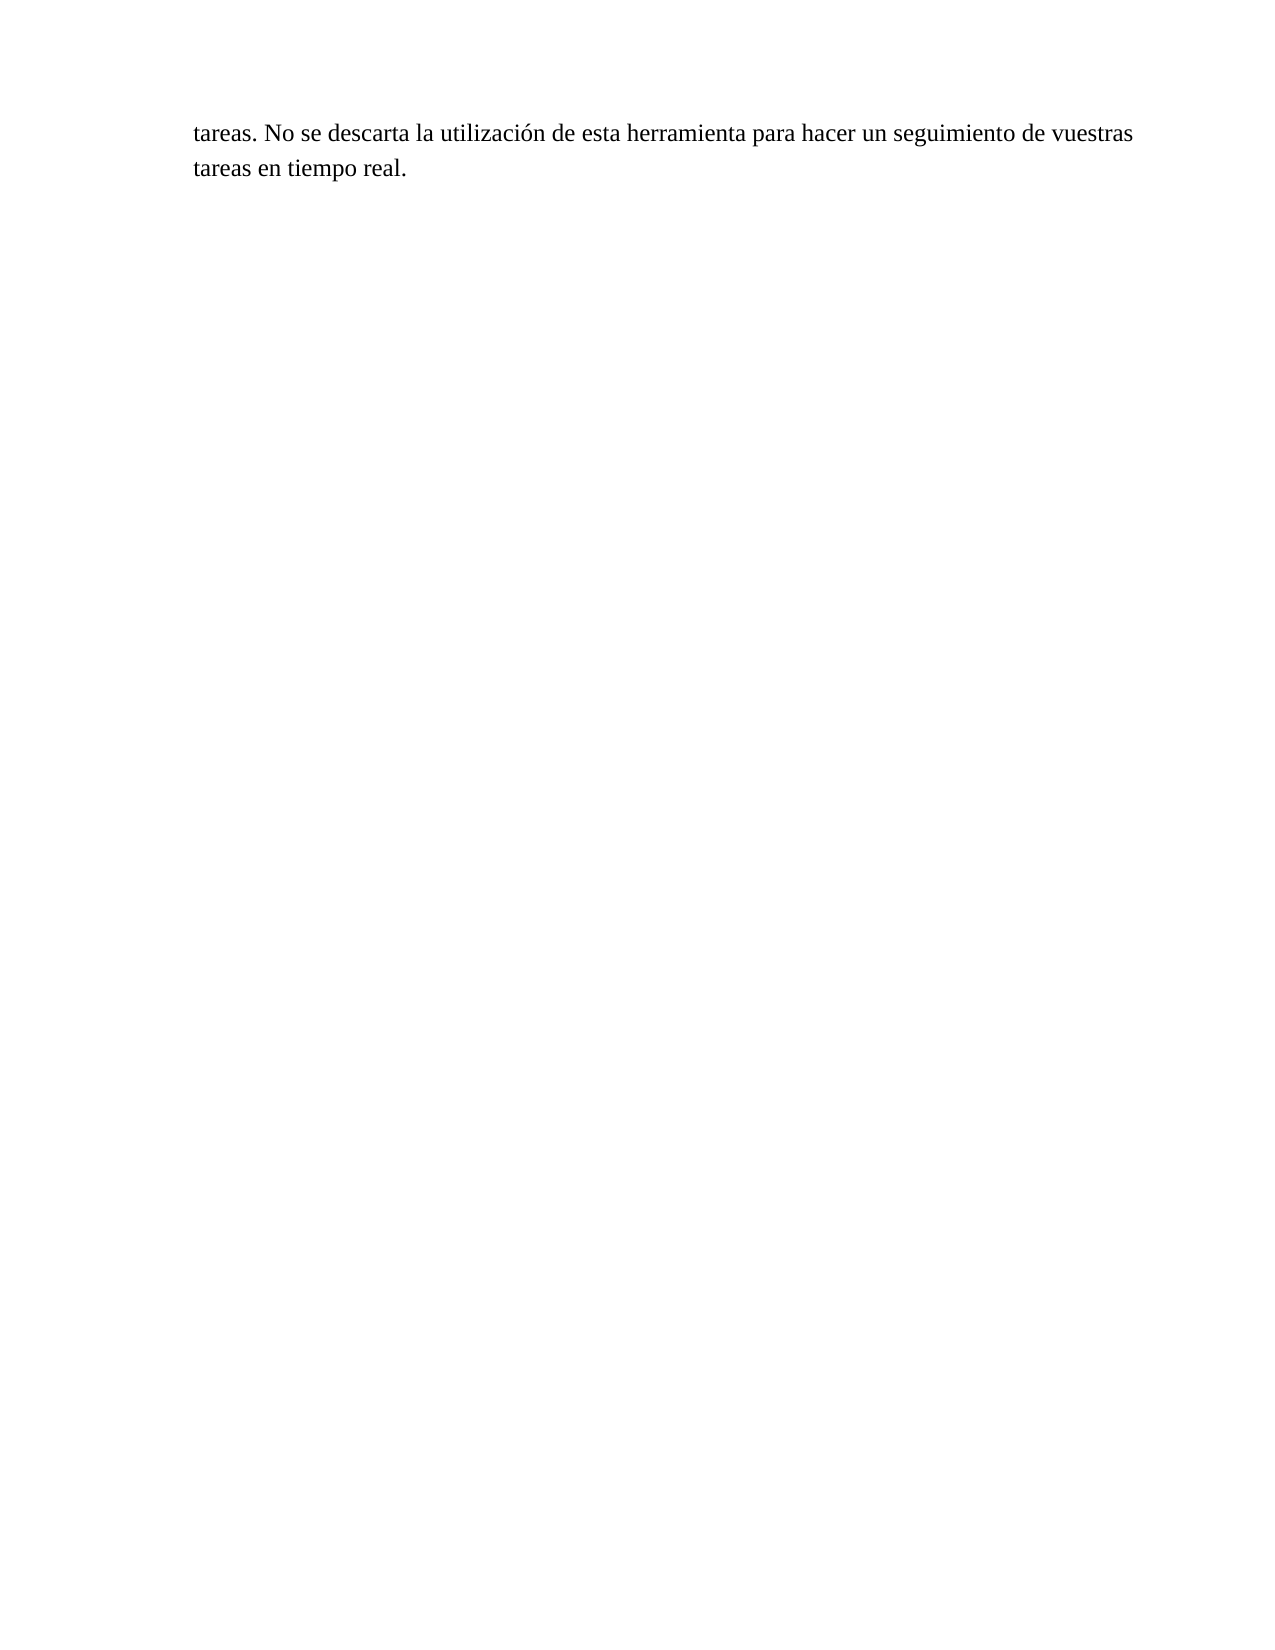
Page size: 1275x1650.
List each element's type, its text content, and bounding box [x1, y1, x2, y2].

list tareas. No se descarta la utilización de esta herramienta para hacer un seguimiento de vuestras tareas en tiempo real. [156, 118, 1157, 181]
